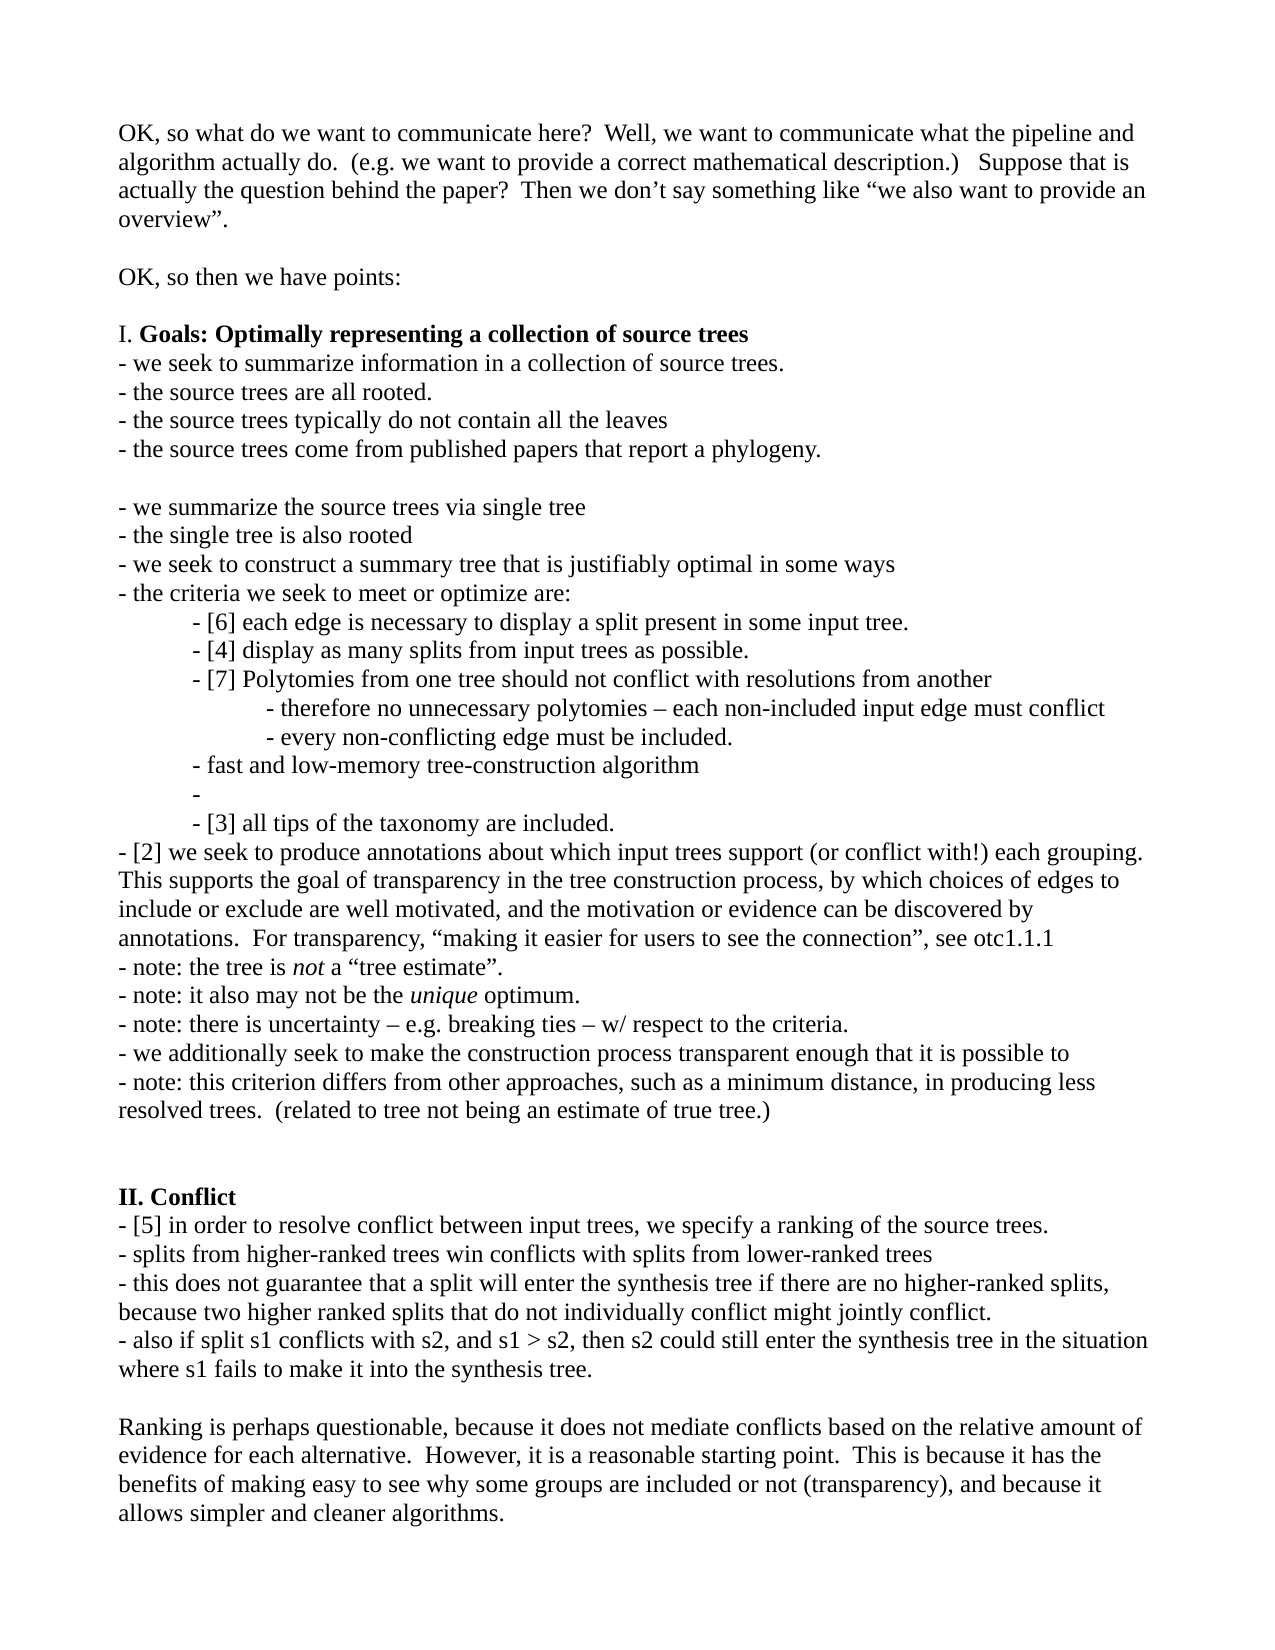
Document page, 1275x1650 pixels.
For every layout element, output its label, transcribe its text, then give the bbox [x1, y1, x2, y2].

text - also if split s1 conflicts with s2, and s1 > s2, then s2 could still enter the synthesis tree in the situation where s1 fails to make it into the synthesis tree. [118, 1326, 1157, 1383]
text - note: the tree is not a “tree estimate”. [118, 952, 1157, 981]
text OK, so what do we want to communicate here? Well, we want to communicate what the pipeline and algorithm actually do. (e.g. we want to provide a correct mathematical description.) Suppose that is actually the question behind the paper? Then we don’t say something like “we also want to provide an overview”. [118, 118, 1157, 233]
text - [3] all tips of the taxonomy are included. [118, 808, 1157, 837]
text - note: there is uncertainty – e.g. breaking ties – w/ respect to the criteria. [118, 1009, 1157, 1038]
text - fast and low-memory tree-construction algorithm [118, 751, 1157, 779]
text - [5] in order to resolve conflict between input trees, we specify a ranking of the source trees. [118, 1211, 1157, 1239]
text - we additionally seek to make the construction process transparent enough that it is possible to [118, 1038, 1157, 1067]
text OK, so then we have points: [118, 262, 1157, 291]
text - we seek to construct a summary tree that is justifiably optimal in some ways [118, 549, 1157, 578]
text - [2] we seek to produce annotations about which input trees support (or conflict with!) each grouping. This supports the goal of transparency in the tree construction process, by which choices of edges to include or exclude are well motivated, and the motivation or evidence can be discovered by annotations. For transparency, “making it easier for users to see the connection”, see otc1.1.1 [118, 837, 1157, 952]
text - the criteria we seek to meet or optimize are: [118, 578, 1157, 607]
text - this does not guarantee that a split will enter the synthesis tree if there are no higher-ranked splits, because two higher ranked splits that do not individually conflict might jointly conflict. [118, 1268, 1157, 1326]
text - note: it also may not be the unique optimum. [118, 981, 1157, 1009]
text - [118, 779, 1157, 808]
text - [4] display as many splits from input trees as possible. [118, 636, 1157, 664]
text - every non-conflicting edge must be included. [118, 722, 1157, 751]
text - the single tree is also rooted [118, 521, 1157, 549]
text Ranking is perhaps questionable, because it does not mediate conflicts based on the relative amount of evidence for each alternative. However, it is a reasonable starting point. This is because it has the benefits of making easy to see why some groups are included or not (transparency), and because it allows simpler and cleaner algorithms. [118, 1412, 1157, 1527]
text - [6] each edge is necessary to display a split present in some input tree. [118, 607, 1157, 636]
text - the source trees come from published papers that report a phylogeny. [118, 434, 1157, 463]
text - note: this criterion differs from other approaches, such as a minimum distance, in producing less resolved trees. (related to tree not being an estimate of true tree.) [118, 1067, 1157, 1124]
text - [7] Polytomies from one tree should not conflict with resolutions from another [118, 664, 1157, 693]
text - the source trees typically do not contain all the leaves [118, 406, 1157, 434]
text II. Conflict [118, 1182, 1157, 1211]
text - splits from higher-ranked trees win conflicts with splits from lower-ranked trees [118, 1239, 1157, 1268]
text - we seek to summarize information in a collection of source trees. [118, 348, 1157, 377]
text - we summarize the source trees via single tree [118, 492, 1157, 521]
text I. Goals: Optimally representing a collection of source trees [118, 319, 1157, 348]
text - therefore no unnecessary polytomies – each non-included input edge must conflict [118, 693, 1157, 722]
text - the source trees are all rooted. [118, 377, 1157, 406]
